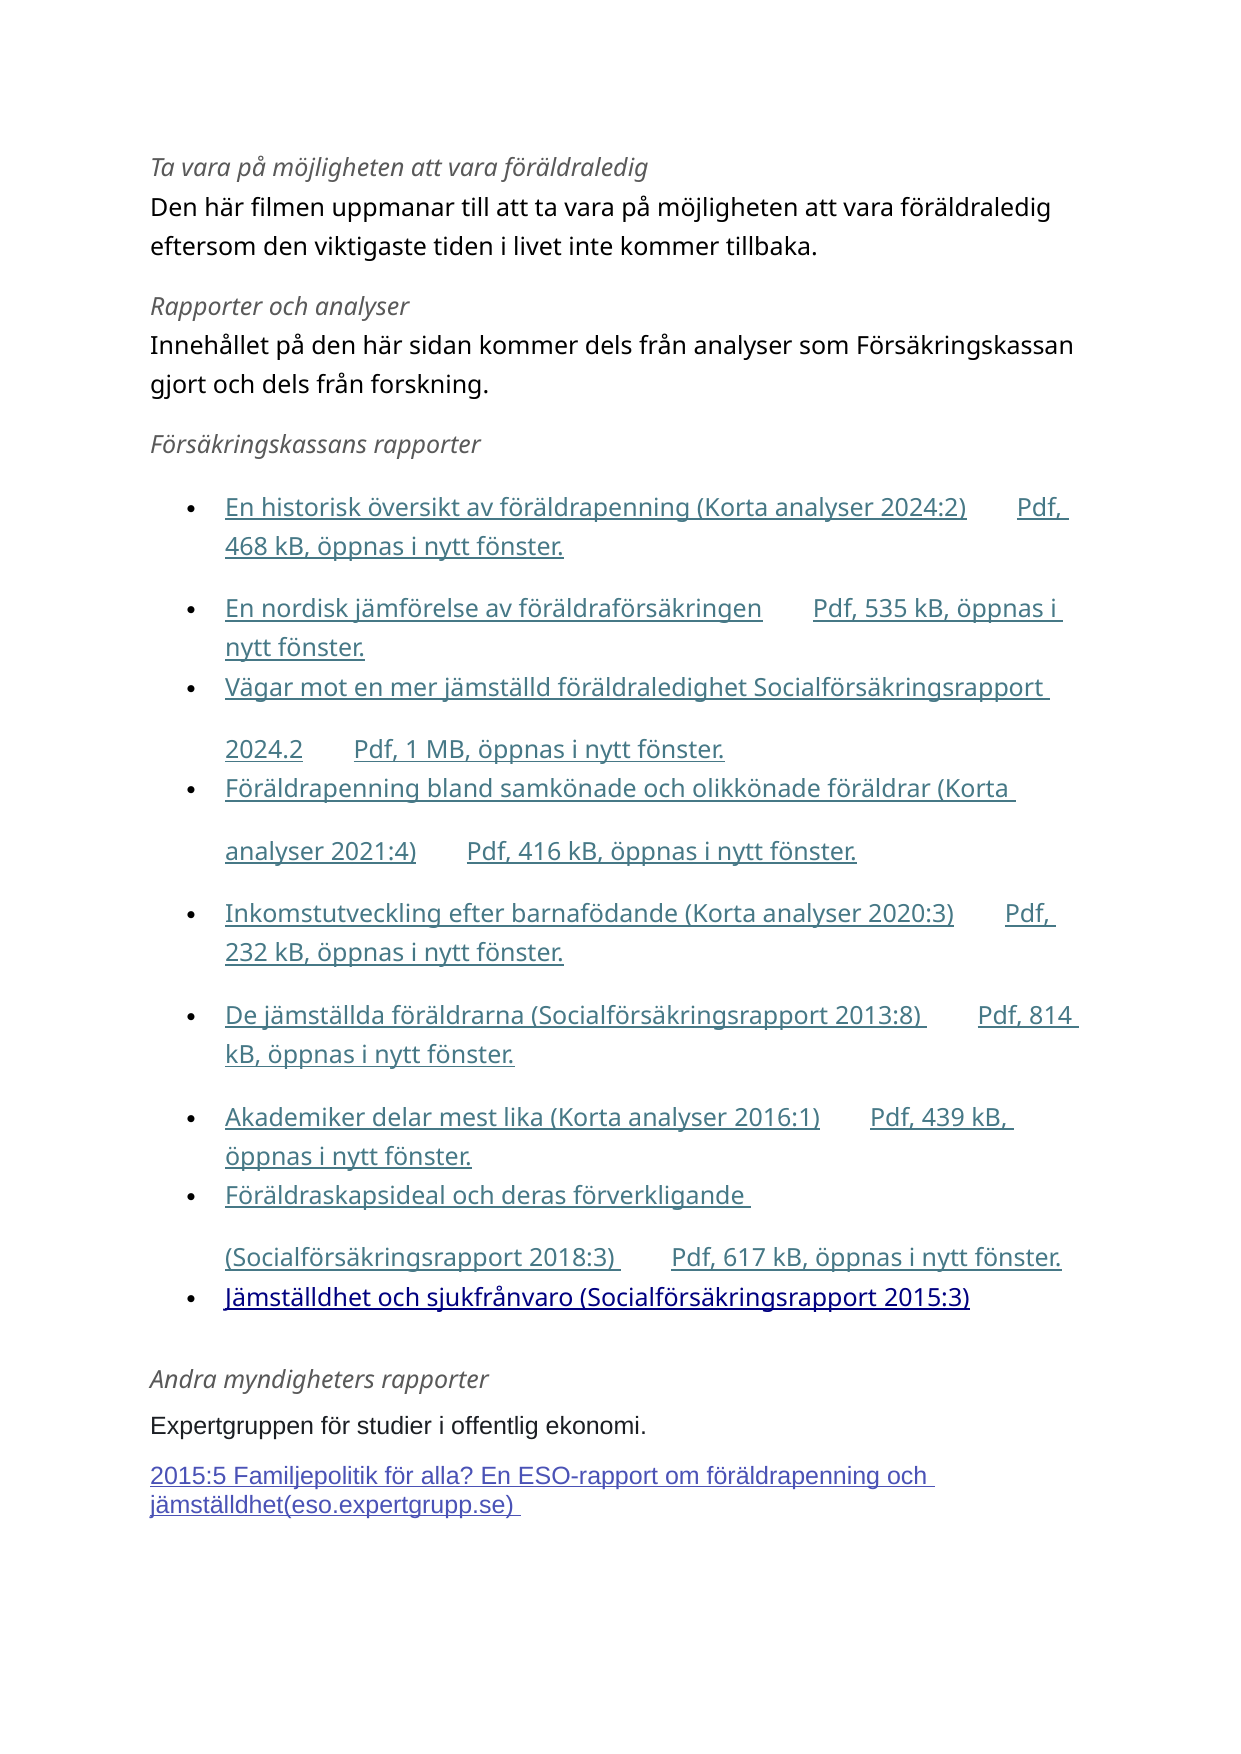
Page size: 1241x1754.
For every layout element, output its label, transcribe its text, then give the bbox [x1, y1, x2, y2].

list Föräldraskapsideal och deras förverkligande (Socialförsäkringsrapport 2018:3) Pdf, 617 kB, öppnas i nytt fönster. [187, 1177, 1090, 1274]
subtitle Försäkringskassans rapporter [150, 427, 1090, 461]
list Akademiker delar mest lika (Korta analyser 2016:1)Pdf, 439 kB, öppnas i nytt fönster. [187, 1076, 1090, 1172]
text Innehållet på den här sidan kommer dels från analyser som Försäkringskassan gjort och dels från forskning. [150, 327, 1090, 401]
list Föräldrapenning bland samkönade och olikkönade föräldrar (Korta analyser 2021:4)Pdf, 416 kB, öppnas i nytt fönster. [187, 771, 1090, 867]
subtitle Rapporter och analyser [150, 288, 1090, 322]
list En nordisk jämförelse av föräldraförsäkringenPdf, 535 kB, öppnas i nytt fönster. [187, 567, 1090, 664]
text Expertgruppen för studier i offentlig ekonomi. [150, 1411, 1090, 1440]
text 2015:5 Familjepolitik för alla? En ESO-rapport om föräldrapenning och jämställdhet(eso.expertgrupp.se) [150, 1461, 1090, 1518]
list Jämställdhet och sjukfrånvaro (Socialförsäkringsrapport 2015:3) [187, 1279, 1090, 1313]
list Vägar mot en mer jämställd föräldraledighet Socialförsäkringsrapport 2024.2Pdf, 1 MB, öppnas i nytt fönster. [187, 669, 1090, 766]
list Inkomstutveckling efter barnafödande (Korta analyser 2020:3)Pdf, 232 kB, öppnas i nytt fönster. [187, 872, 1090, 969]
list De jämställda föräldrarna (Socialförsäkringsrapport 2013:8) Pdf, 814 kB, öppnas i nytt fönster. [187, 974, 1090, 1071]
subtitle Ta vara på möjligheten att vara föräldraledig [150, 150, 1090, 184]
subtitle Andra myndigheters rapporter [150, 1362, 1090, 1396]
list En historisk översikt av föräldrapenning (Korta analyser 2024:2)Pdf, 468 kB, öppnas i nytt fönster. [187, 466, 1090, 562]
text Den här filmen uppmanar till att ta vara på möjligheten att vara föräldraledig eftersom den viktigaste tiden i livet inte kommer tillbaka. [150, 189, 1090, 262]
